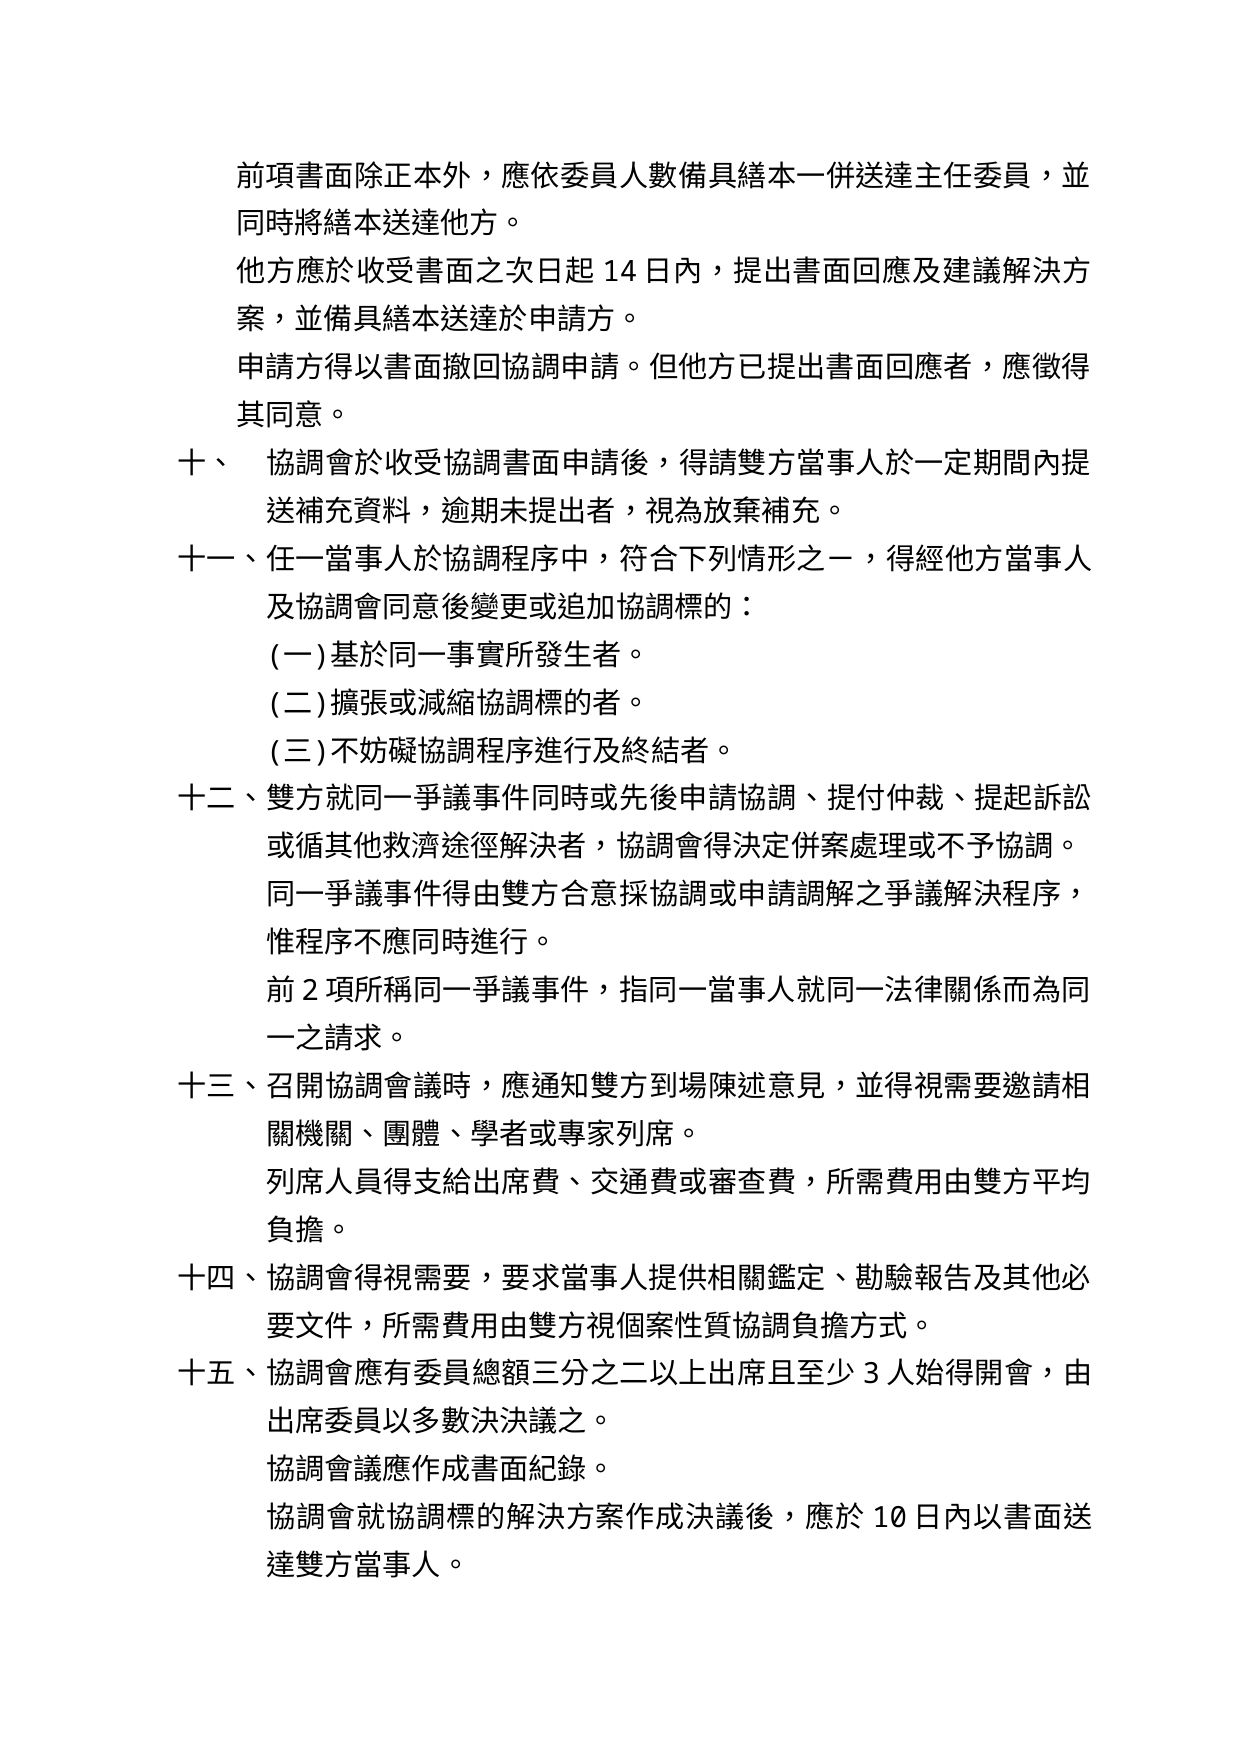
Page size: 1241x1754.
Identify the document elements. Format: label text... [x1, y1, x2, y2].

text 前項書面除正本外，應依委員人數備具繕本一併送達主任委員，並同時將繕本送達他方。 [236, 148, 1093, 243]
text 十五、協調會應有委員總額三分之二以上出席且至少3人始得開會，由出席委員以多數決決議之。 [177, 1346, 1093, 1441]
text 同一爭議事件得由雙方合意採協調或申請調解之爭議解決程序，惟程序不應同時進行。 [266, 866, 1093, 962]
text 十四、協調會得視需要，要求當事人提供相關鑑定、勘驗報告及其他必要文件，所需費用由雙方視個案性質協調負擔方式。 [177, 1250, 1093, 1346]
text (一)基於同一事實所發生者。 [266, 627, 1093, 675]
text 十、 協調會於收受協調書面申請後，得請雙方當事人於一定期間內提送補充資料，逾期未提出者，視為放棄補充。 [177, 435, 1093, 531]
text (三)不妨礙協調程序進行及終結者。 [266, 723, 1093, 771]
text 他方應於收受書面之次日起14日內，提出書面回應及建議解決方案，並備具繕本送達於申請方。 [236, 243, 1093, 339]
text 前2項所稱同一爭議事件，指同一當事人就同一法律關係而為同一之請求。 [266, 962, 1093, 1058]
text 列席人員得支給出席費、交通費或審查費，所需費用由雙方平均負擔。 [266, 1154, 1093, 1250]
text 協調會議應作成書面紀錄。 [266, 1441, 1093, 1489]
text 十三、召開協調會議時，應通知雙方到場陳述意見，並得視需要邀請相關機關、團體、學者或專家列席。 [177, 1058, 1093, 1154]
text 申請方得以書面撤回協調申請。但他方已提出書面回應者，應徵得其同意。 [236, 339, 1093, 435]
text 十一、任一當事人於協調程序中，符合下列情形之ㄧ，得經他方當事人及協調會同意後變更或追加協調標的： [177, 531, 1093, 627]
text (二)擴張或減縮協調標的者。 [266, 675, 1093, 723]
text 協調會就協調標的解決方案作成決議後，應於10日內以書面送達雙方當事人。 [266, 1489, 1093, 1585]
text 十二、雙方就同一爭議事件同時或先後申請協調、提付仲裁、提起訴訟或循其他救濟途徑解決者，協調會得決定併案處理或不予協調。 [177, 771, 1093, 866]
